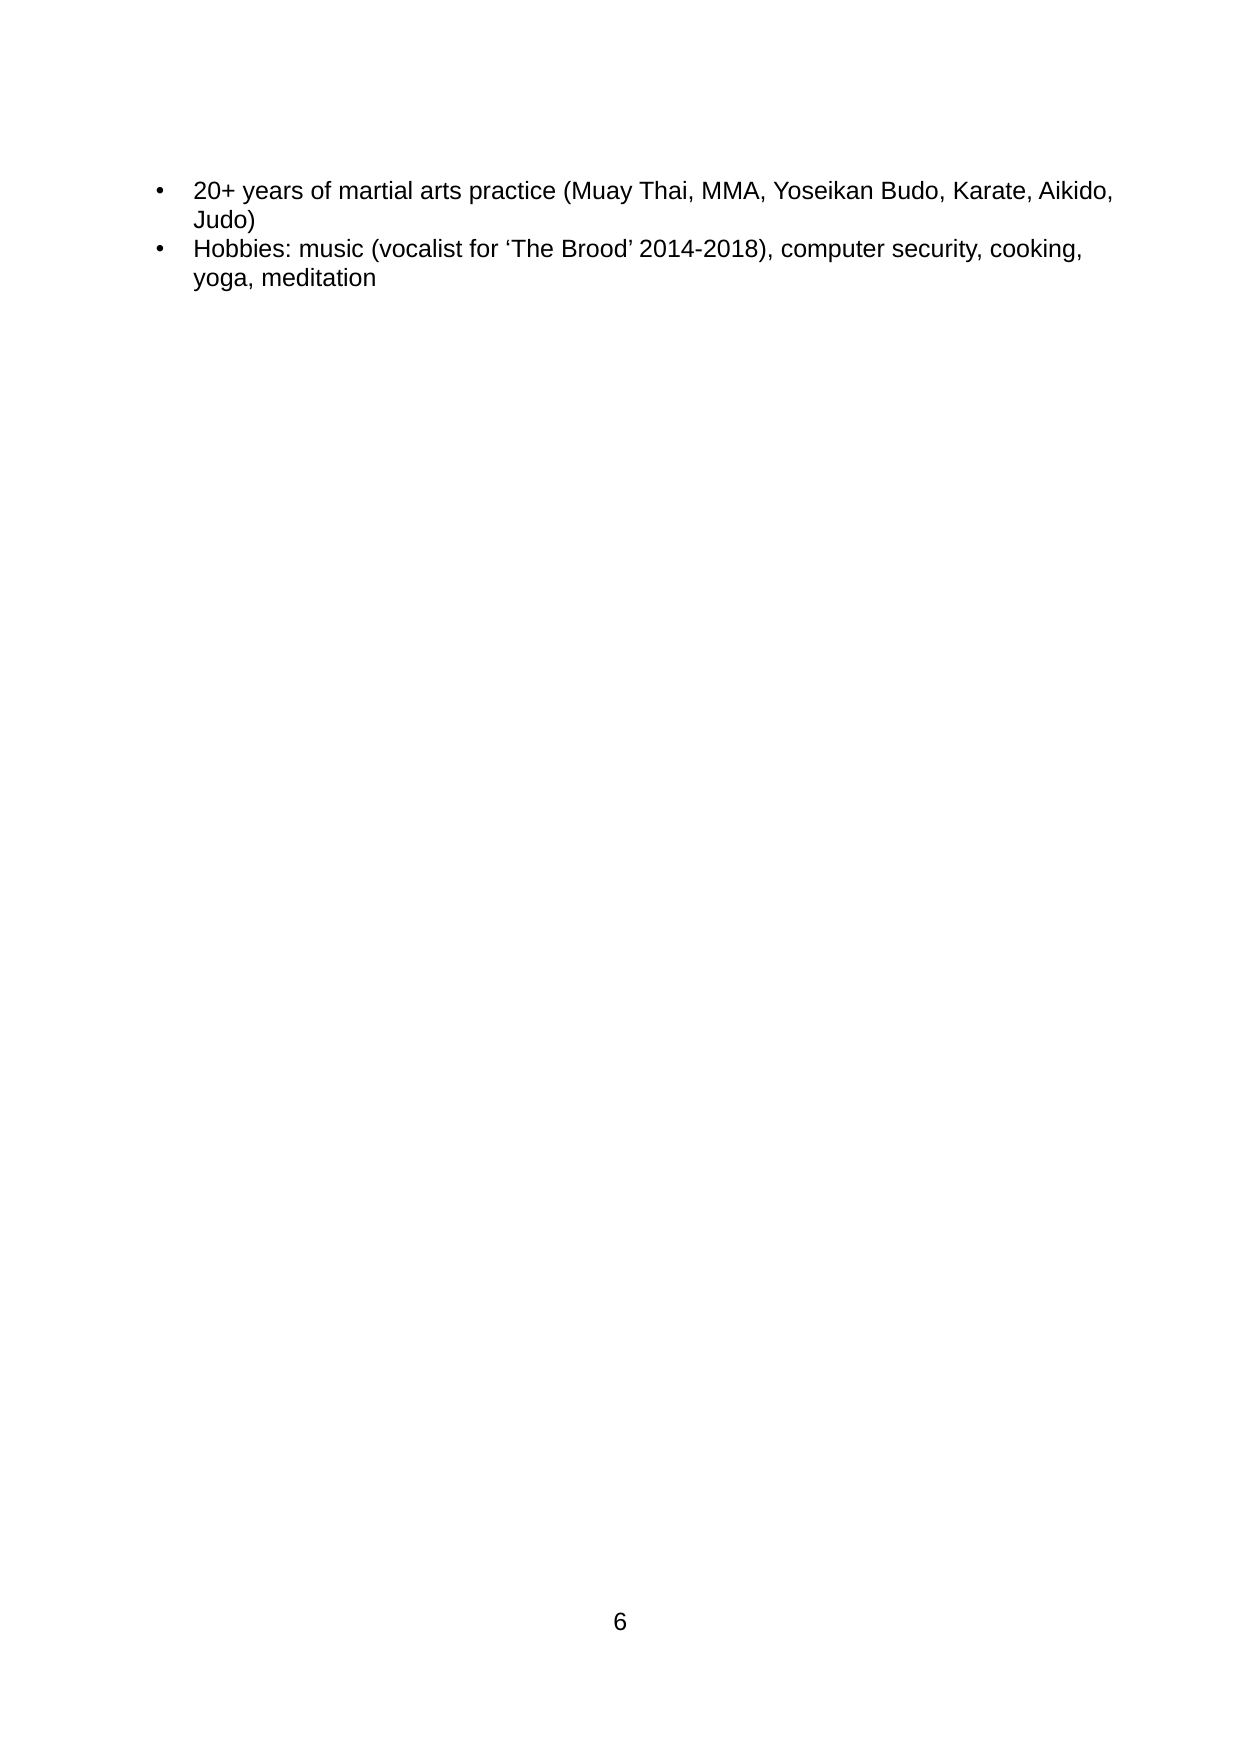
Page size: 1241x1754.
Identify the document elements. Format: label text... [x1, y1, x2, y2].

list Hobbies: music (vocalist for ‘The Brood’ 2014-2018), computer security, cooking, yoga, meditation [156, 234, 1122, 292]
list 20+ years of martial arts practice (Muay Thai, MMA, Yoseikan Budo, Karate, Aikido, Judo) [156, 176, 1122, 234]
